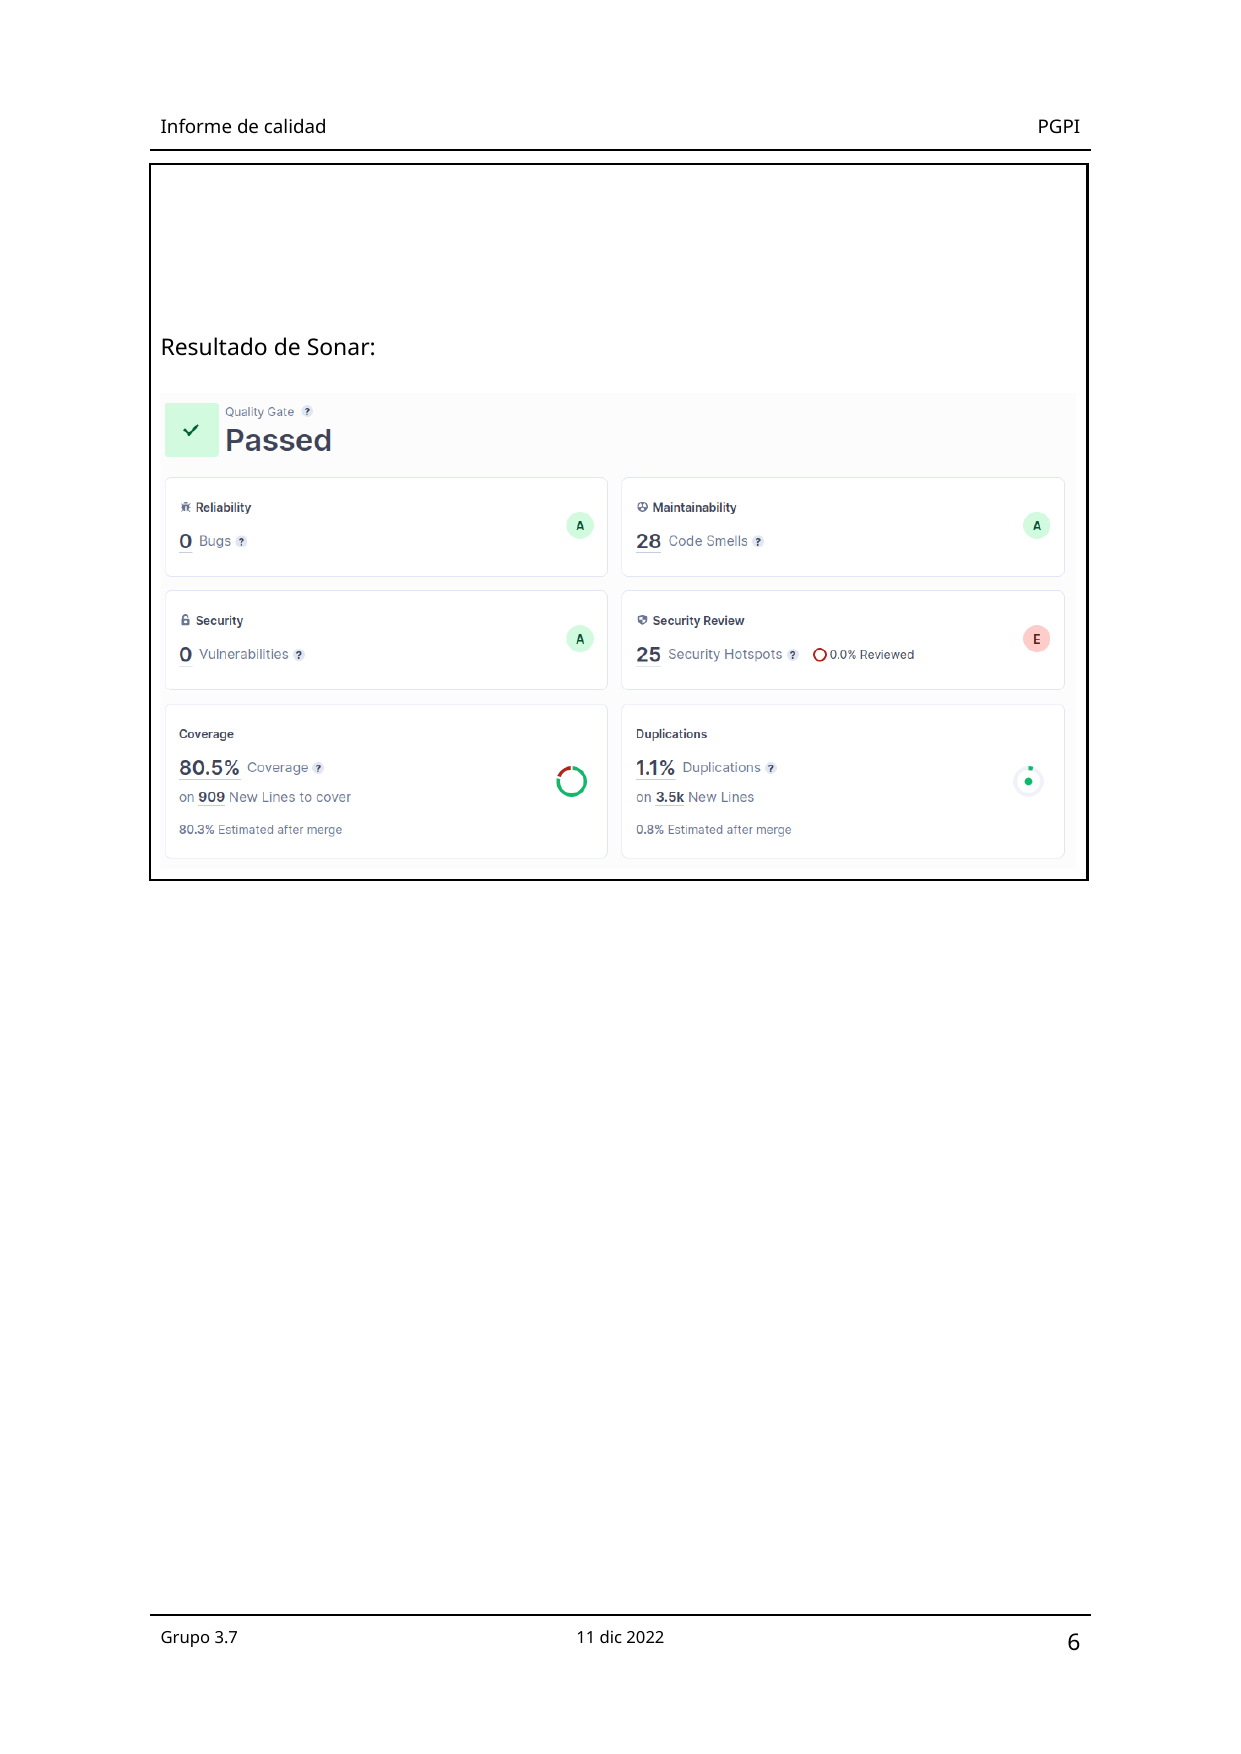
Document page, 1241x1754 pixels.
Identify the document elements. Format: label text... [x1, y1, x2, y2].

table_cell Resultado de Sonar: [151, 165, 1086, 879]
picture [160, 393, 1077, 869]
